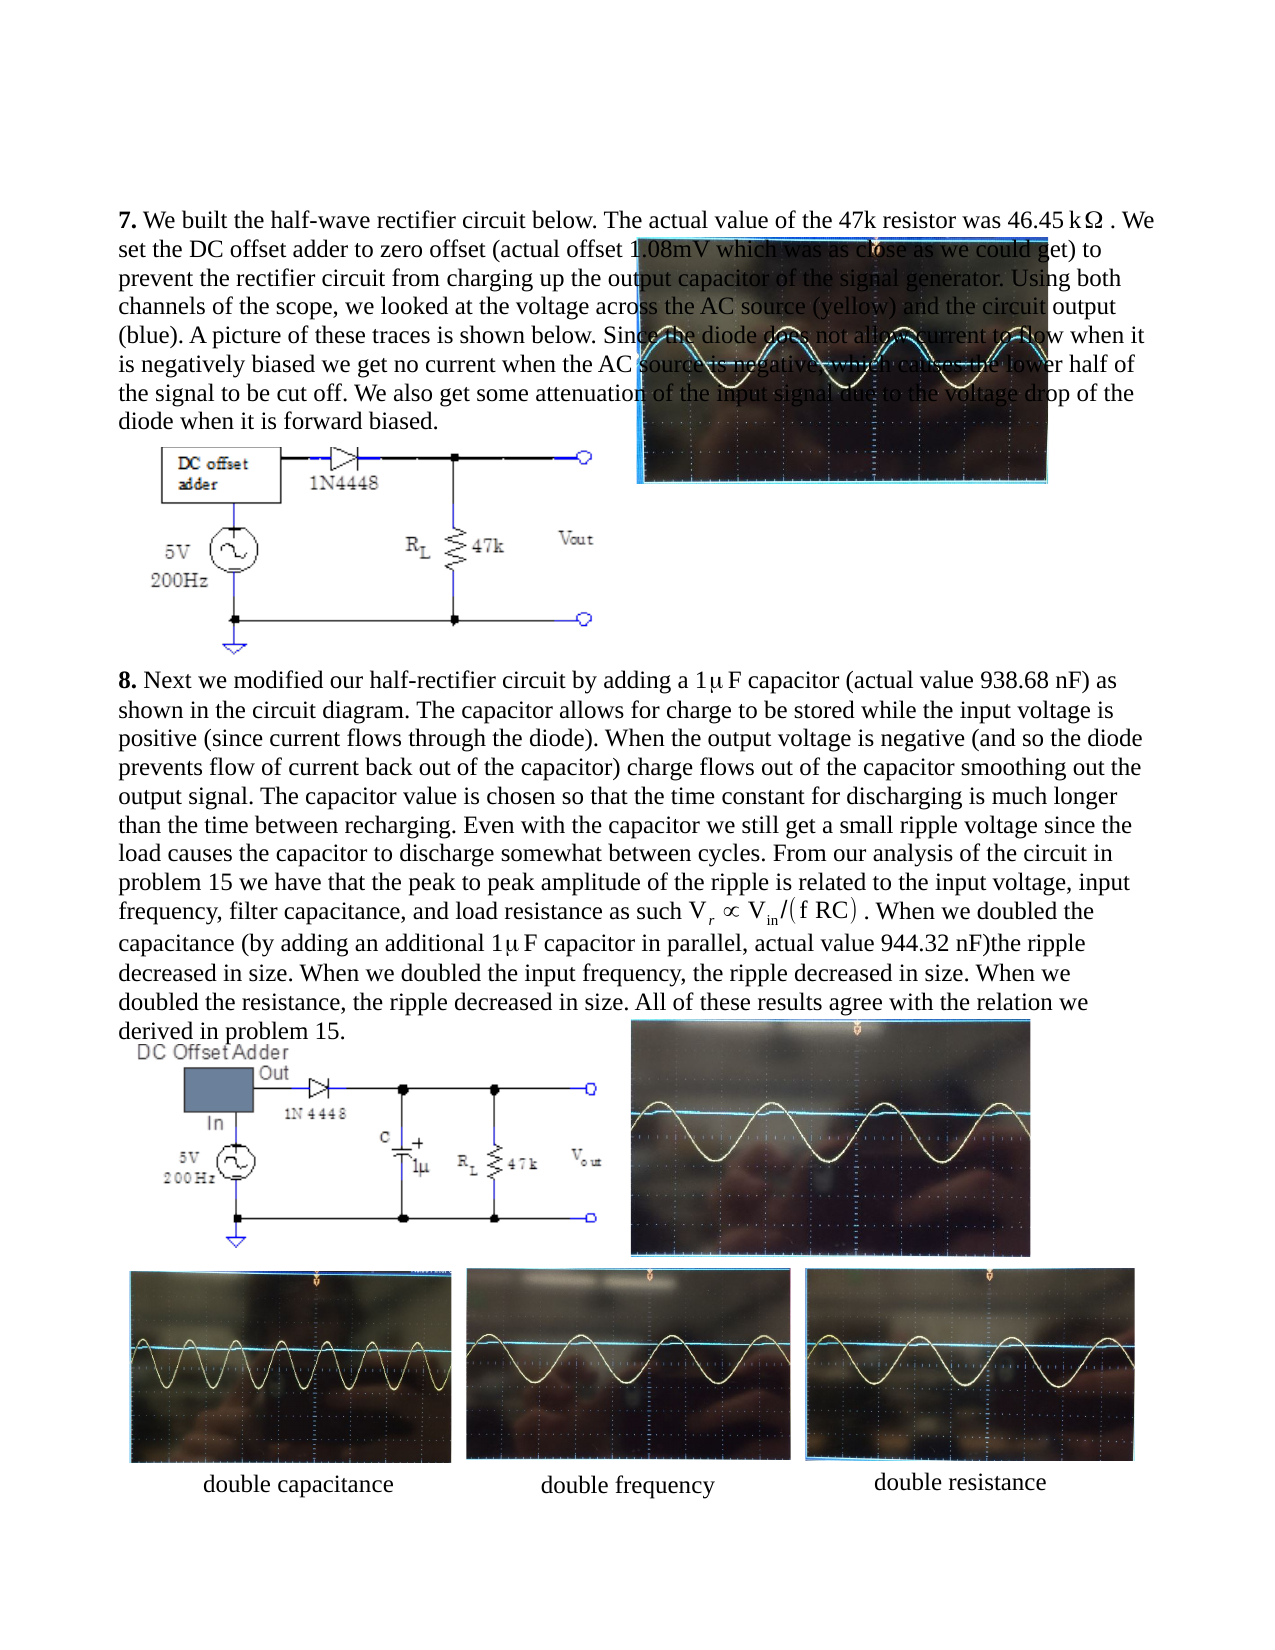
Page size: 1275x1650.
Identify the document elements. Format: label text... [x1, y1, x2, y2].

picture [141, 447, 614, 658]
picture [129, 1271, 452, 1463]
text 8. Next we modified our half-rectifier circuit by adding acapacitor (actual value 938.68 nF) as shown in the circuit diagram. The capacitor allows for charge to be stored while the input voltage is positive (since current flows through the diode). When the output voltage is negative (and so the diode prevents flow of current back out of the capacitor) charge flows out of the capacitor smoothing out the output signal. The capacitor value is chosen so that the time constant for discharging is much longer than the time between recharging. Even with the capacitor we still get a small ripple voltage since the load causes the capacitor to discharge somewhat between cycles. From our analysis of the circuit in problem 15 we have that the peak to peak amplitude of the ripple is related to the input voltage, input frequency, filter capacitance, and load resistance as such. When we doubled the capacitance (by adding an additionalcapacitor in parallel, actual value 944.32 nF)the ripple decreased in size. When we doubled the input frequency, the ripple decreased in size. When we doubled the resistance, the ripple decreased in size. All of these results agree with the relation we derived in problem 15. [118, 665, 1157, 1044]
picture [630, 1019, 1031, 1257]
picture [137, 1044, 614, 1248]
text 7. We built the half-wave rectifier circuit below. The actual value of the 47k resistor was. We set the DC offset adder to zero offset (actual offset 1.08mV which was as close as we could get) to prevent the rectifier circuit from charging up the output capacitor of the signal generator. Using both channels of the scope, we looked at the voltage across the AC source (yellow) and the circuit output (blue). A picture of these traces is shown below. Since the diode does not allow current to flow when it is negatively biased we get no current when the AC source is negative, which causes the lower half of the signal to be cut off. We also get some attenuation of the input signal due to the voltage drop of the diode when it is forward biased. [118, 205, 1157, 435]
picture [805, 1268, 1135, 1461]
picture [636, 237, 1049, 484]
picture [466, 1268, 791, 1460]
